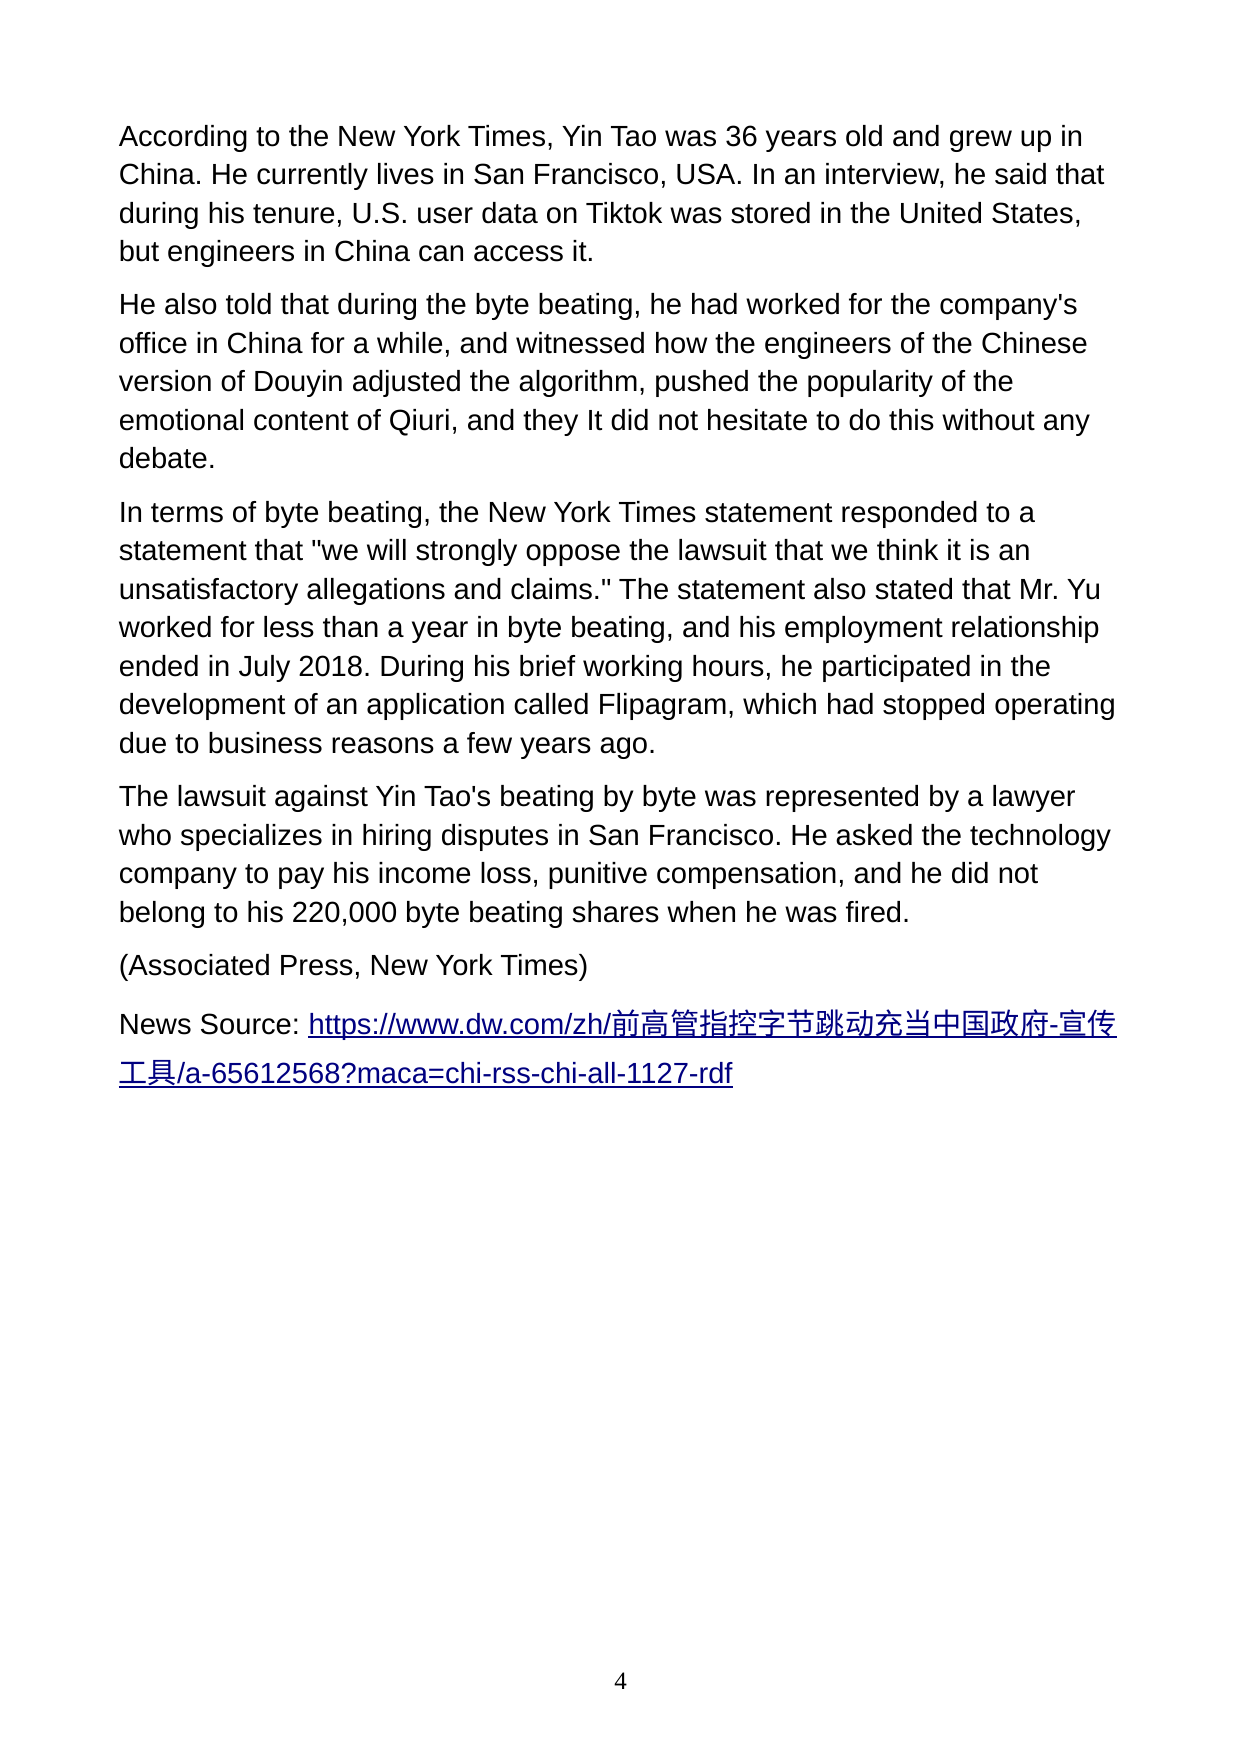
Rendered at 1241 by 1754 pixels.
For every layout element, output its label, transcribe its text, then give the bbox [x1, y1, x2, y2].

text In terms of byte beating, the New York Times statement responded to a statement that "we will strongly oppose the lawsuit that we think it is an unsatisfactory allegations and claims." The statement also stated that Mr. Yu worked for less than a year in byte beating, and his employment relationship ended in July 2018. During his brief working hours, he participated in the development of an application called Flipagram, which had stopped operating due to business reasons a few years ago. [118, 494, 1122, 759]
text According to the New York Times, Yin Tao was 36 years old and grew up in China. He currently lives in San Francisco, USA. In an interview, he said that during his tenure, U.S. user data on Tiktok was stored in the United States, but engineers in China can access it. [118, 118, 1122, 268]
text News Source: https://www.dw.com/zh/前高管指控字节跳动充当中国政府-宣传工具/a-65612568?maca=chi-rss-chi-all-1127-rdf [118, 1001, 1122, 1092]
text (Associated Press, New York Times) [118, 948, 1122, 981]
text He also told that during the byte beating, he had worked for the company's office in China for a while, and witnessed how the engineers of the Chinese version of Douyin adjusted the algorithm, pushed the popularity of the emotional content of Qiuri, and they It did not hesitate to do this without any debate. [118, 287, 1122, 475]
text The lawsuit against Yin Tao's beating by byte was represented by a lawyer who specializes in hiring disputes in San Francisco. He asked the technology company to pay his income loss, punitive compensation, and he did not belong to his 220,000 byte beating shares when he was fired. [118, 779, 1122, 928]
